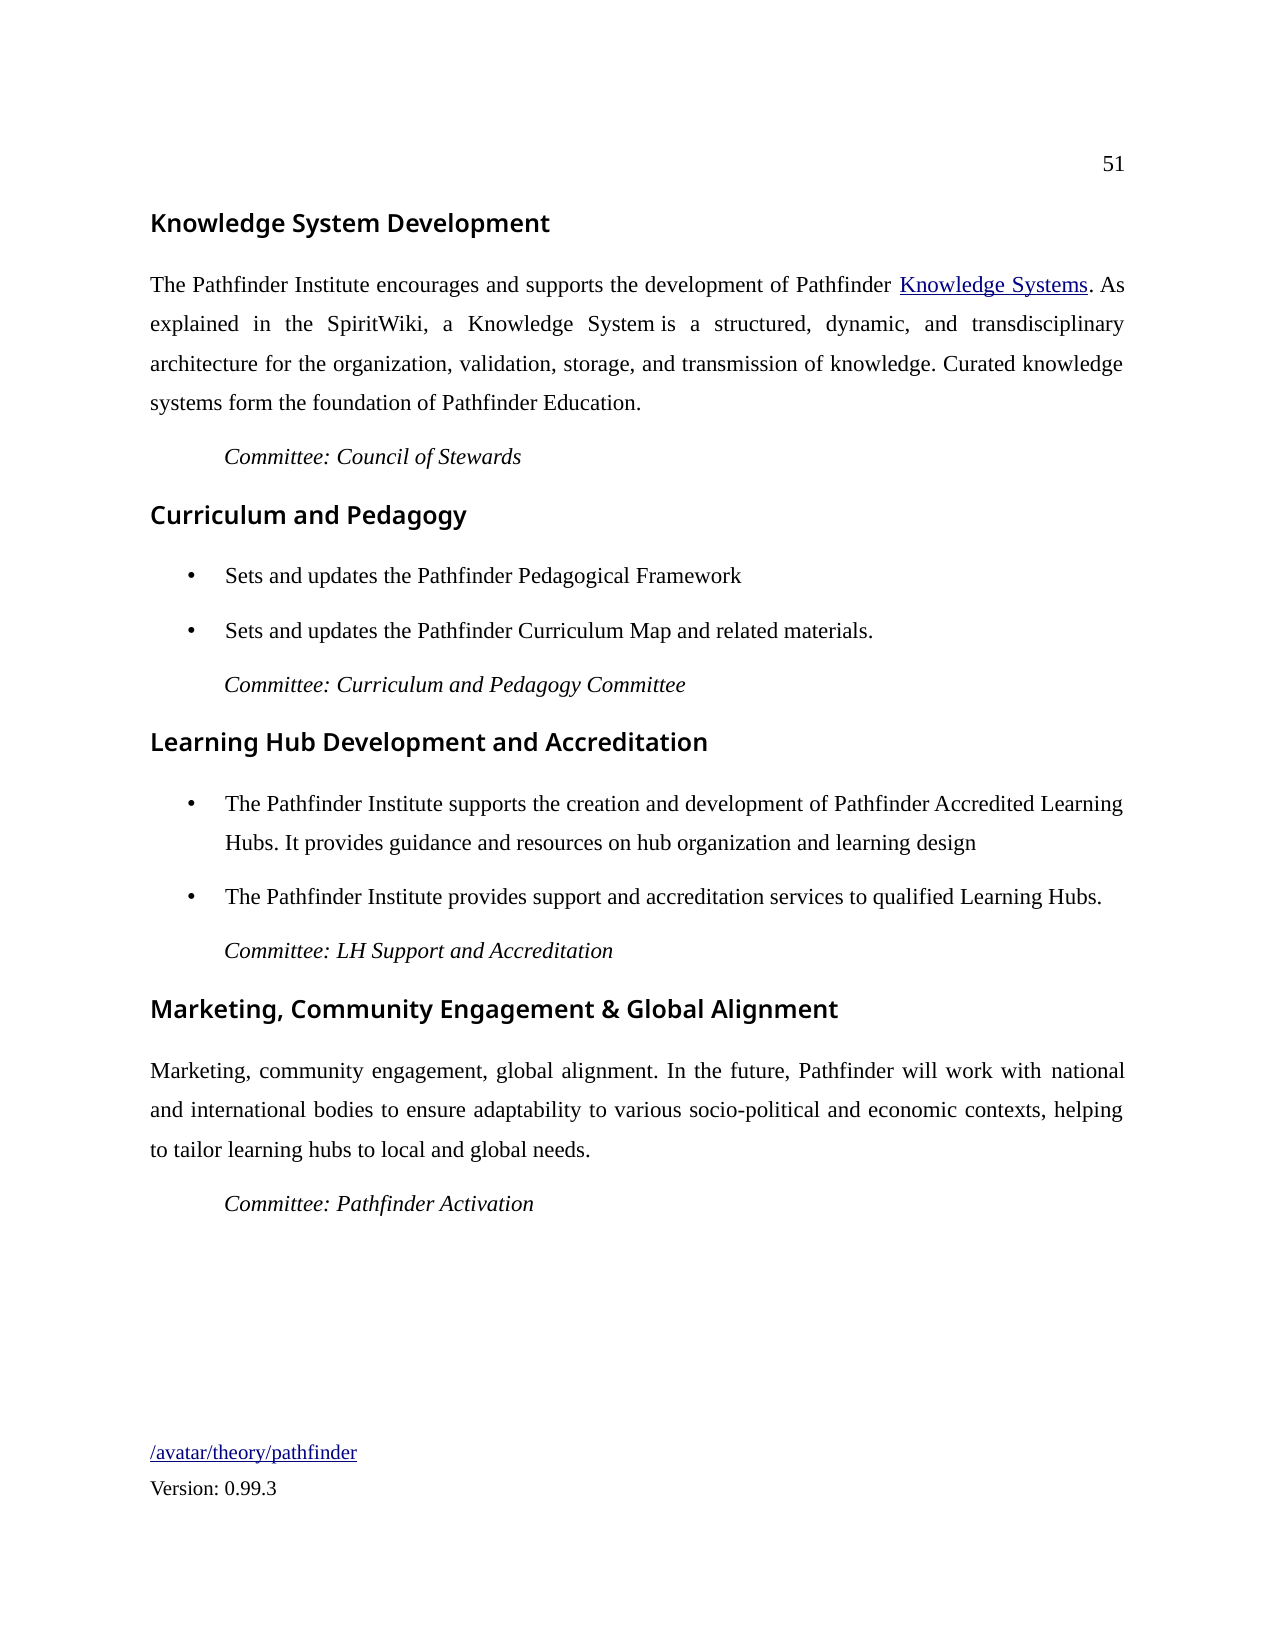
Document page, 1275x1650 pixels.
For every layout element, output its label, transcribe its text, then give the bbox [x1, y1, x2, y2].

text Committee: LH Support and Accreditation [150, 937, 1125, 964]
list Sets and updates the Pathfinder Pedagogical Framework [187, 563, 1125, 589]
text Committee: Curriculum and Pedagogy Committee [150, 671, 1125, 697]
text Committee: Pathfinder Activation [150, 1190, 1125, 1216]
list The Pathfinder Institute provides support and accreditation services to qualified Learning Hubs. [187, 883, 1125, 910]
subtitle Learning Hub Development and Accreditation [150, 725, 1125, 759]
subtitle Knowledge System Development [150, 206, 1125, 240]
text Marketing, community engagement, global alignment. In the future, Pathfinder will work with national and international bodies to ensure adaptability to various socio-political and economic contexts, helping to tailor learning hubs to local and global needs. [150, 1057, 1125, 1162]
subtitle Marketing, Community Engagement & Global Alignment [150, 992, 1125, 1026]
text The Pathfinder Institute encourages and supports the development of Pathfinder Knowledge Systems. As explained in the SpiritWiki, a Knowledge System is a structured, dynamic, and transdisciplinary architecture for the organization, validation, storage, and transmission of knowledge. Curated knowledge systems form the foundation of Pathfinder Education. [150, 271, 1125, 416]
list The Pathfinder Institute supports the creation and development of Pathfinder Accredited Learning Hubs. It provides guidance and resources on hub organization and learning design [187, 790, 1125, 856]
subtitle Curriculum and Pedagogy [150, 497, 1125, 532]
text Committee: Council of Stewards [150, 443, 1125, 470]
list Sets and updates the Pathfinder Curriculum Map and related materials. [187, 617, 1125, 643]
